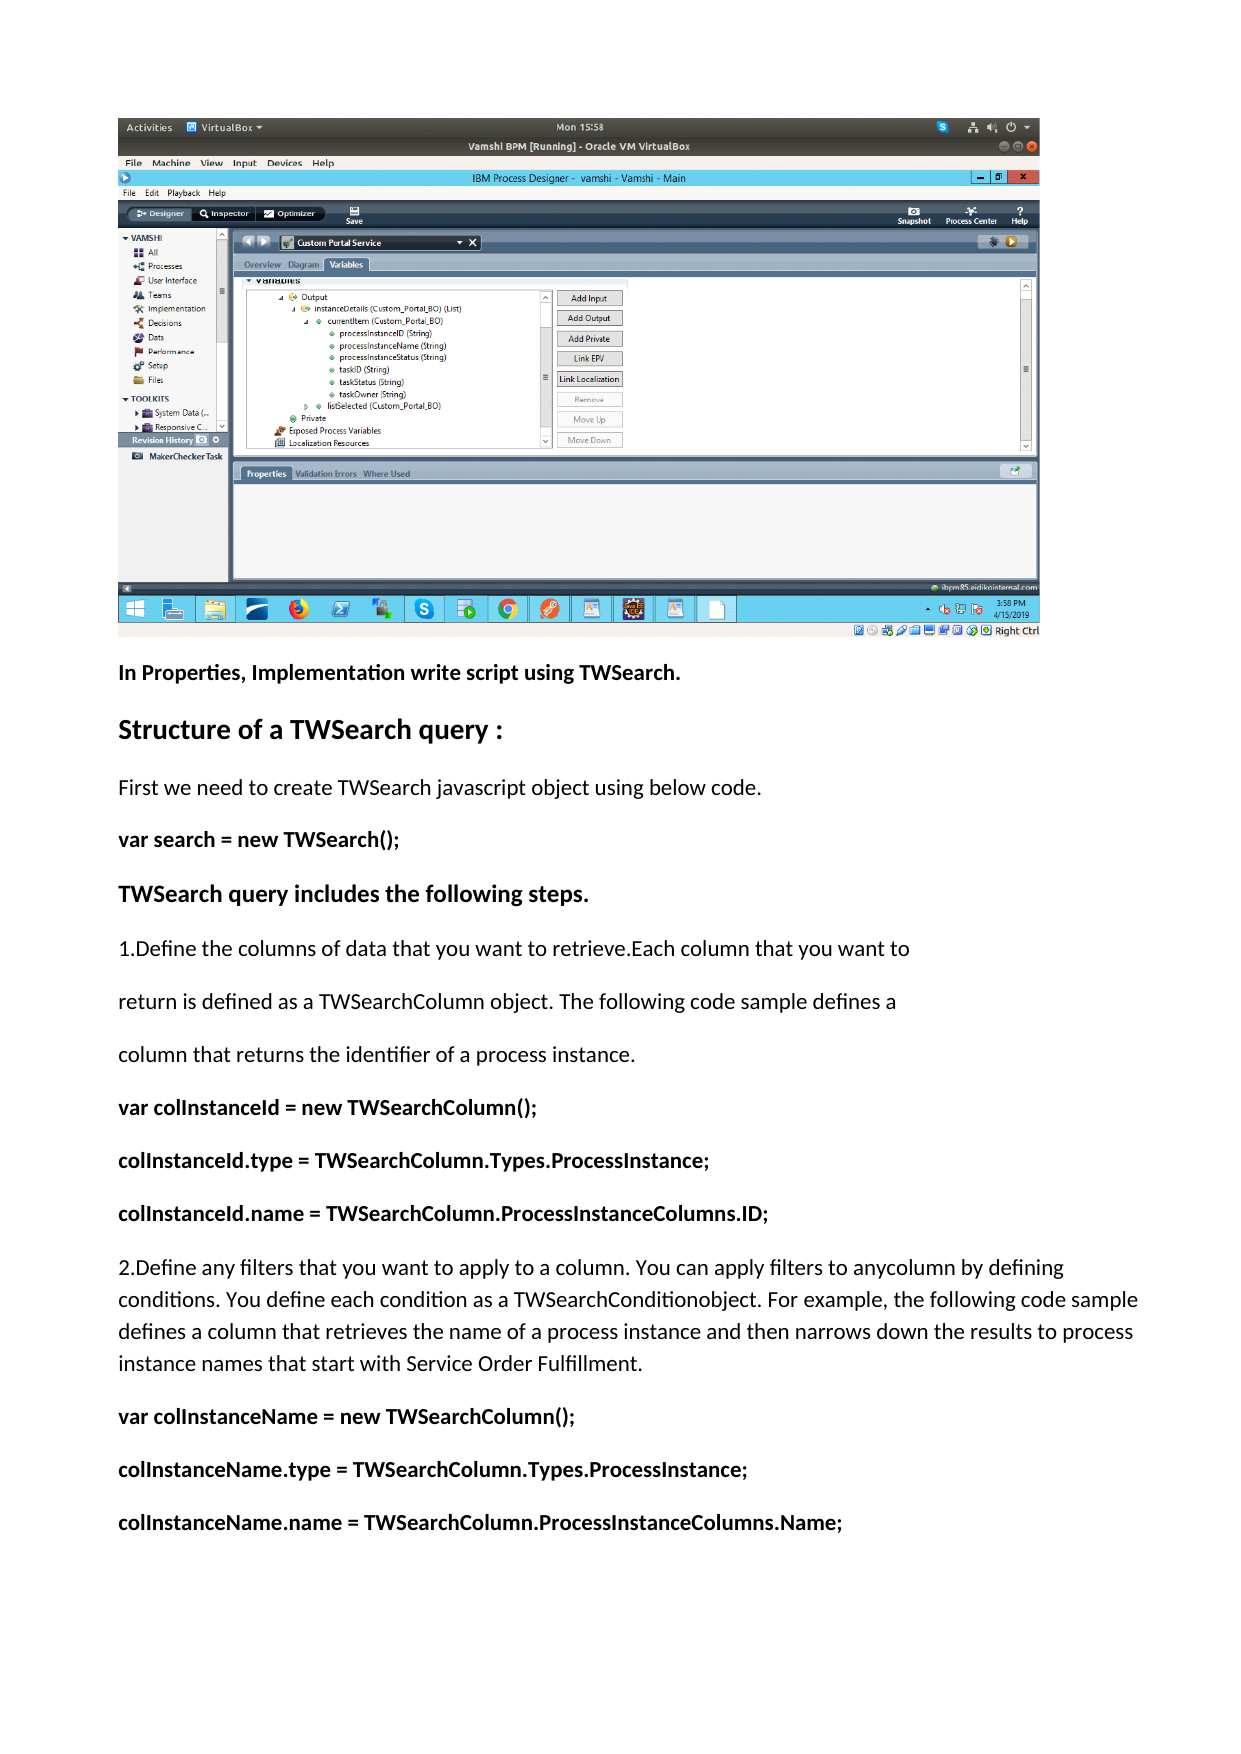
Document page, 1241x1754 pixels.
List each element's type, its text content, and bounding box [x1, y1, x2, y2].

text 2.Define any filters that you want to apply to a column. You can apply filters to anycolumn by defining conditions. You define each condition as a TWSearchConditionobject. For example, the following code sample defines a column that retrieves the name of a process instance and then narrows down the results to process instance names that start with Service Order Fulfillment. [118, 1253, 1150, 1377]
text var search = new TWSearch(); [118, 826, 1150, 854]
text First we need to create TWSearch javascript object using below code. [118, 773, 1150, 801]
text colInstanceId.type = TWSearchColumn.Types.ProcessInstance; [118, 1147, 1150, 1174]
text TWSearch query includes the following steps. [118, 879, 1150, 909]
text return is defined as a TWSearchColumn object. The following code sample defines a [118, 987, 1150, 1016]
text 1.Define the columns of data that you want to retrieve.Each column that you want to [118, 934, 1150, 962]
text colInstanceName.type = TWSearchColumn.Types.ProcessInstance; [118, 1455, 1150, 1483]
text column that returns the identifier of a process instance. [118, 1041, 1150, 1068]
text var colInstanceName = new TWSearchColumn(); [118, 1402, 1150, 1430]
text Structure of a TWSearch query : [118, 711, 1150, 746]
text var colInstanceId = new TWSearchColumn(); [118, 1093, 1150, 1122]
text In Properties, Implementation write script using TWSearch. [118, 658, 1150, 686]
text colInstanceName.name = TWSearchColumn.ProcessInstanceColumns.Name; [118, 1508, 1150, 1536]
text colInstanceId.name = TWSearchColumn.ProcessInstanceColumns.ID; [118, 1199, 1150, 1228]
